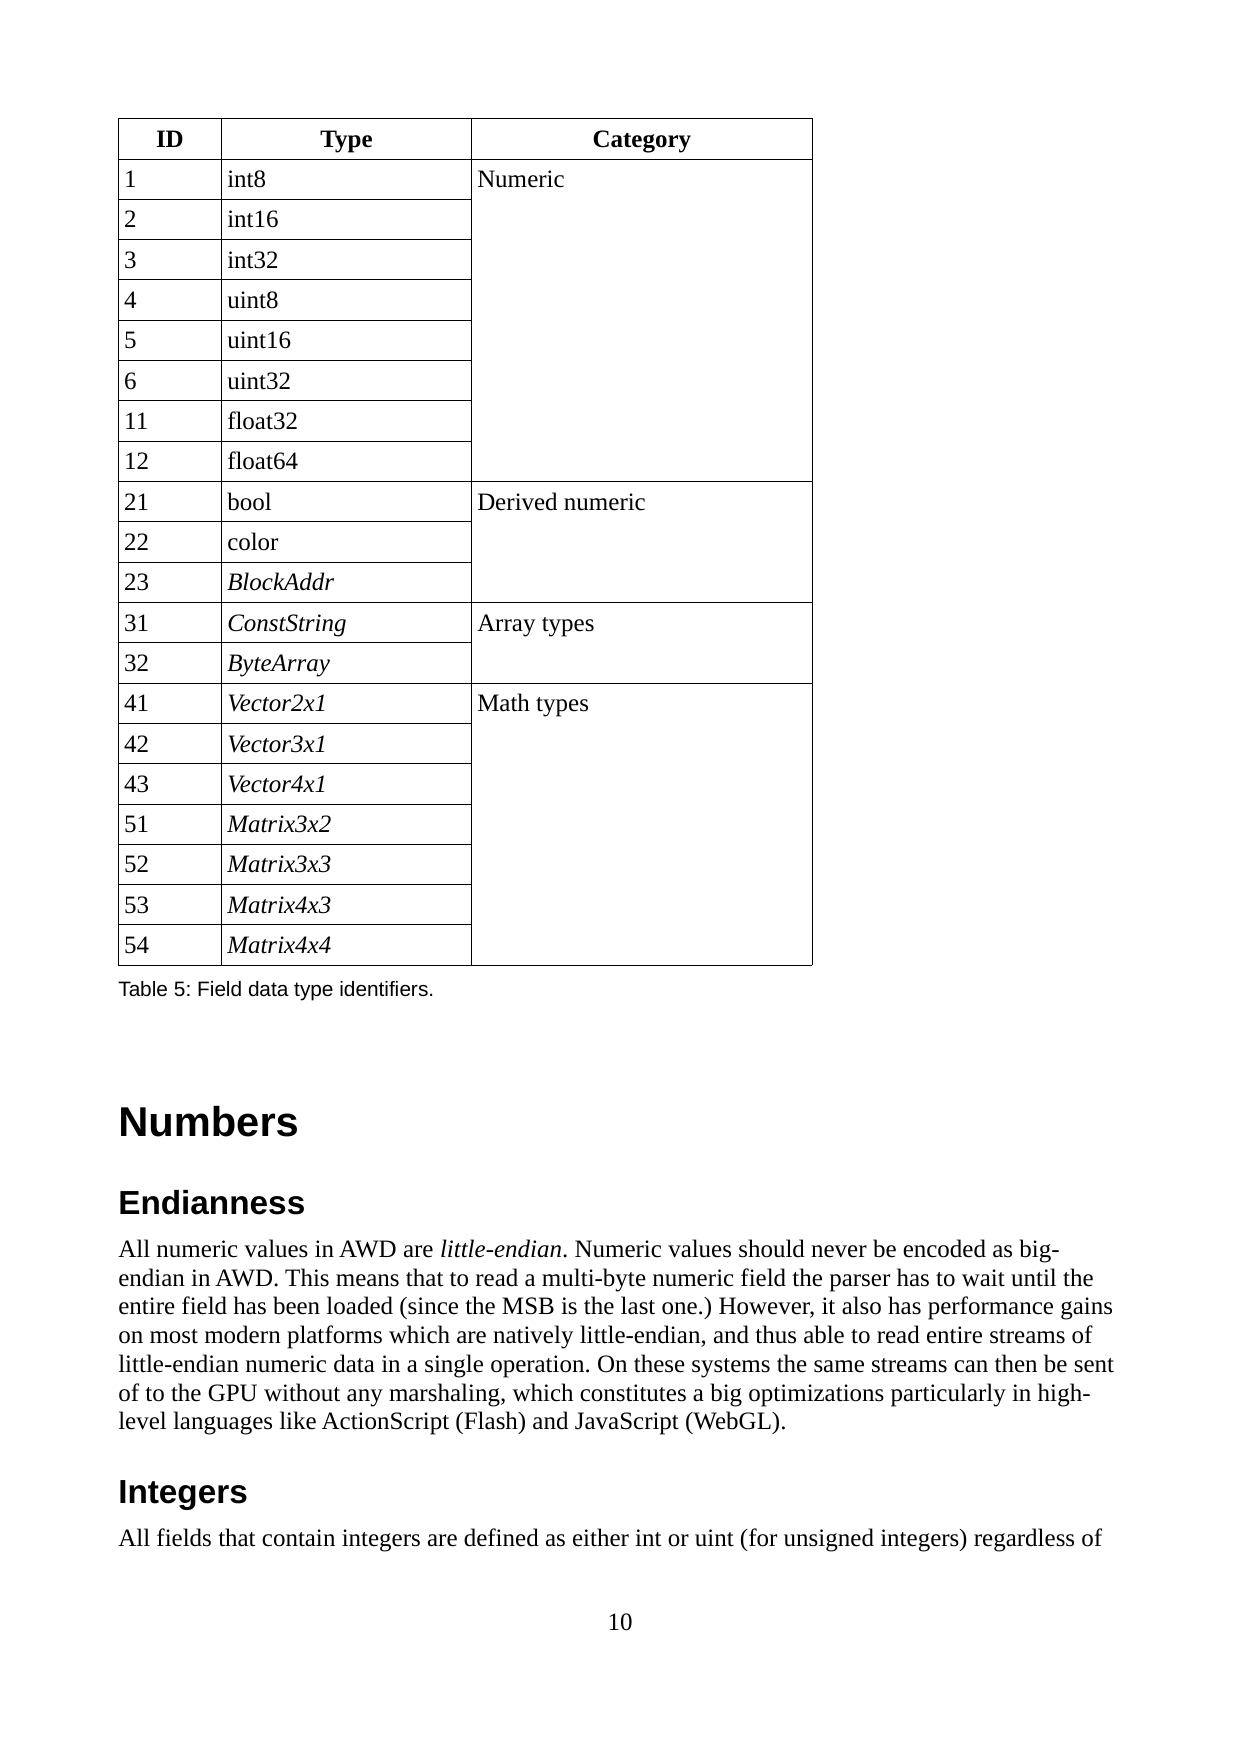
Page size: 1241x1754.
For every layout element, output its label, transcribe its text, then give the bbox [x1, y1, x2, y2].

subtitle Endianness [118, 1183, 1122, 1221]
subtitle Numbers [118, 1097, 1122, 1145]
table_cell 21 [119, 482, 221, 521]
table_cell uint8 [222, 280, 471, 320]
table_cell 3 [119, 240, 221, 279]
table_cell Matrix4x4 [222, 925, 471, 965]
table_cell 11 [119, 401, 221, 441]
table_cell 42 [119, 724, 221, 763]
table_cell 2 [119, 200, 221, 239]
table_header Type [222, 119, 471, 158]
subtitle Integers [118, 1473, 1122, 1511]
table_cell 52 [119, 845, 221, 884]
table_cell Matrix4x3 [222, 885, 471, 924]
table_cell float64 [222, 442, 471, 481]
table_cell ConstString [222, 603, 471, 642]
table_cell Math types [472, 684, 812, 965]
text All numeric values in AWD are little-endian. Numeric values should never be encoded as big-endian in AWD. This means that to read a multi-byte numeric field the parser has to wait until the entire field has been loaded (since the MSB is the last one.) However, it also has performance gains on most modern platforms which are natively little-endian, and thus able to read entire streams of little-endian numeric data in a single operation. On these systems the same streams can then be sent of to the GPU without any marshaling, which constitutes a big optimizations particularly in high-level languages like ActionScript (Flash) and JavaScript (WebGL). [118, 1234, 1122, 1435]
table_cell BlockAddr [222, 563, 471, 602]
table_cell Derived numeric [472, 482, 812, 602]
table_cell int16 [222, 200, 471, 239]
table_cell Matrix3x2 [222, 805, 471, 844]
table_cell 53 [119, 885, 221, 924]
table_cell 6 [119, 361, 221, 400]
table_cell 22 [119, 522, 221, 562]
table_cell 23 [119, 563, 221, 602]
table_cell 32 [119, 643, 221, 682]
table_cell int8 [222, 160, 471, 199]
table_cell 54 [119, 925, 221, 965]
table_cell Array types [472, 603, 812, 682]
table_cell Vector3x1 [222, 724, 471, 763]
table_cell Vector2x1 [222, 684, 471, 723]
table_header Category [472, 119, 812, 158]
table_cell 31 [119, 603, 221, 642]
text All fields that contain integers are defined as either int or uint (for unsigned integers) regardless of [118, 1523, 1122, 1552]
table_cell 43 [119, 764, 221, 803]
table_cell uint32 [222, 361, 471, 400]
table_cell Vector4x1 [222, 764, 471, 803]
table_cell Matrix3x3 [222, 845, 471, 884]
table_cell float32 [222, 401, 471, 441]
table_cell 4 [119, 280, 221, 320]
table_header ID [119, 119, 221, 158]
table_cell 12 [119, 442, 221, 481]
table_cell 5 [119, 321, 221, 360]
table_cell Numeric [472, 160, 812, 481]
table_cell 1 [119, 160, 221, 199]
table_cell 41 [119, 684, 221, 723]
table_cell int32 [222, 240, 471, 279]
table_cell bool [222, 482, 471, 521]
table_cell color [222, 522, 471, 562]
table_cell uint16 [222, 321, 471, 360]
text Table 5: Field data type identifiers. [118, 977, 1122, 1001]
table_cell 51 [119, 805, 221, 844]
table_cell ByteArray [222, 643, 471, 682]
